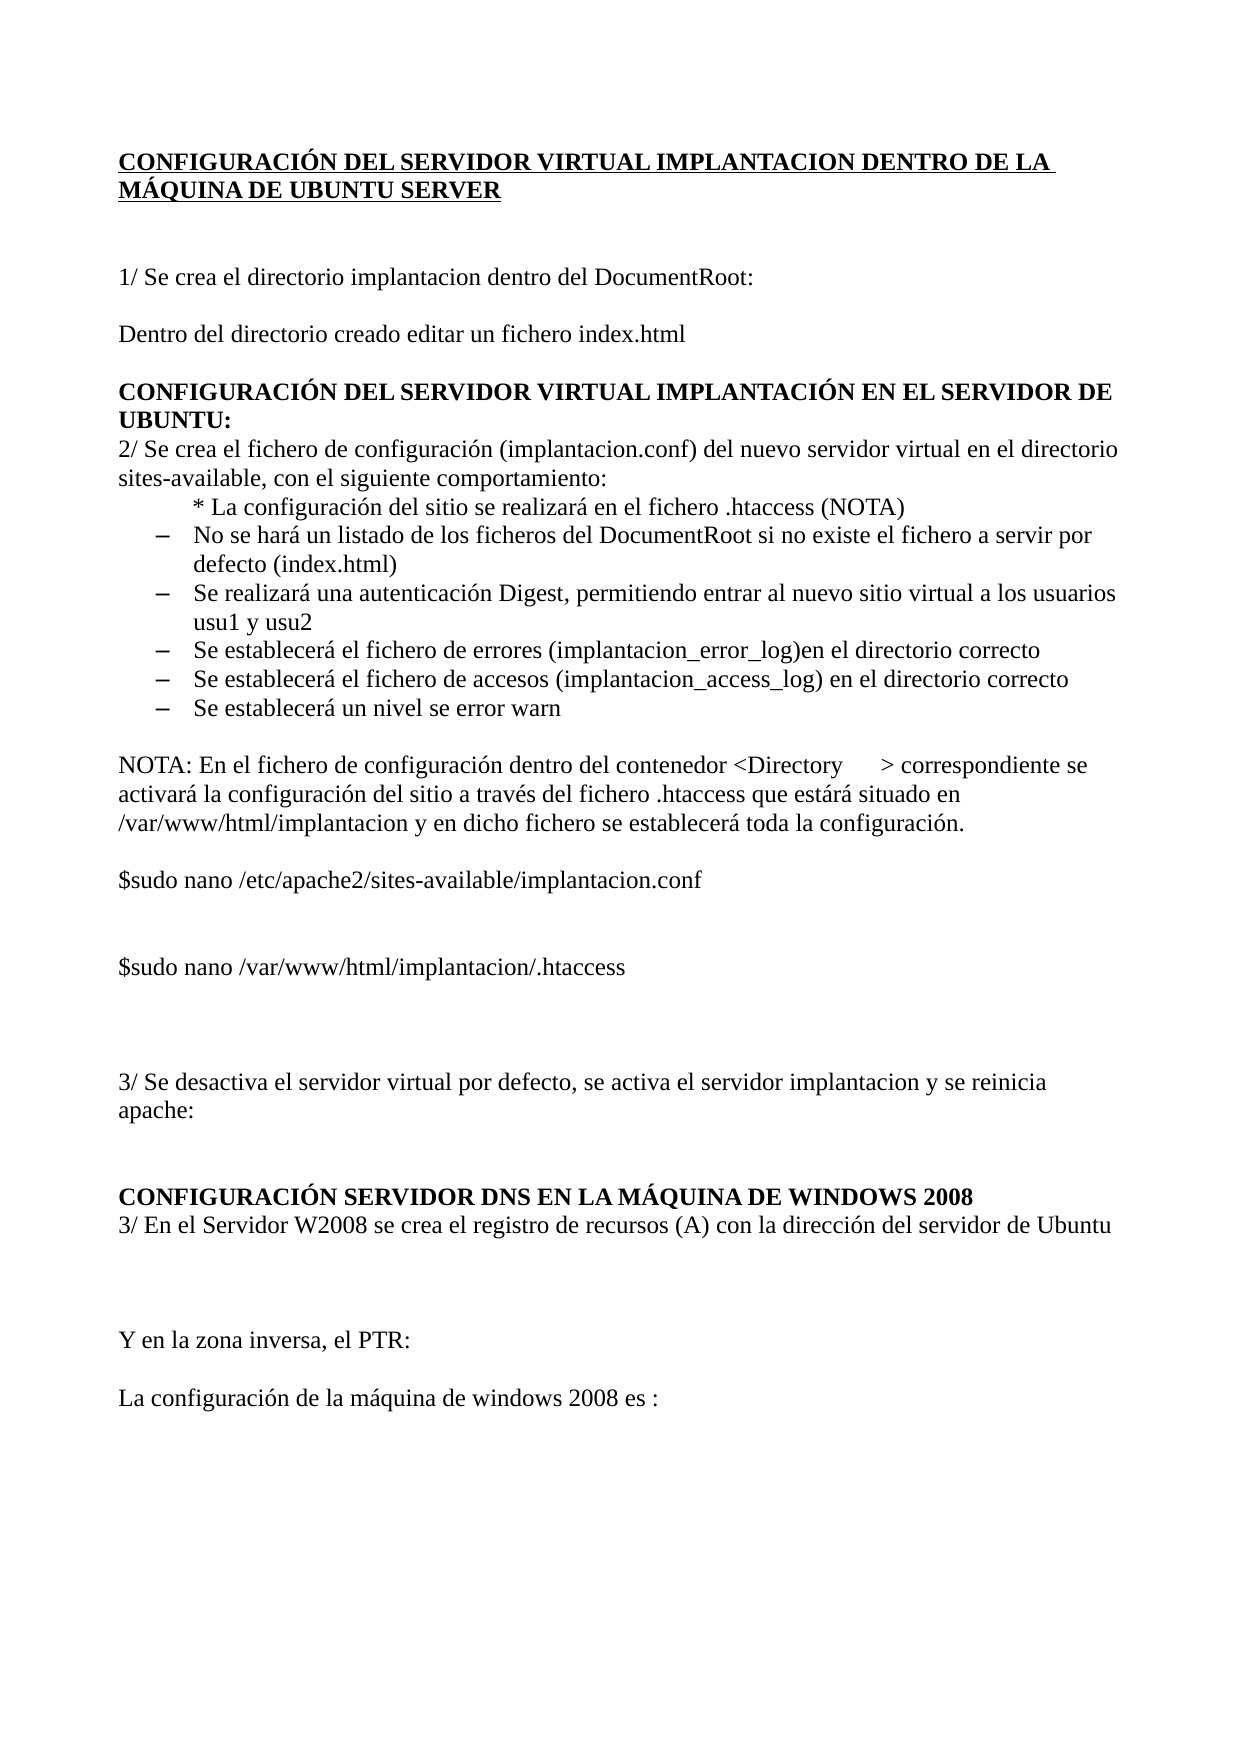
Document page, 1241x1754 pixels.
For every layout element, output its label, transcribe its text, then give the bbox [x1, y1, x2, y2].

text $sudo nano /etc/apache2/sites-available/implantacion.conf [118, 866, 1122, 894]
text CONFIGURACIÓN DEL SERVIDOR VIRTUAL IMPLANTACION DENTRO DE LA MÁQUINA DE UBUNTU SERVER [118, 147, 1122, 204]
text CONFIGURACIÓN SERVIDOR DNS EN LA MÁQUINA DE WINDOWS 2008 [118, 1182, 1122, 1211]
text Y en la zona inversa, el PTR: [118, 1326, 1122, 1354]
text 1/ Se crea el directorio implantacion dentro del DocumentRoot: [118, 262, 1122, 291]
text NOTA: En el fichero de configuración dentro del contenedor <Directory > correspondiente se activará la configuración del sitio a través del fichero .htaccess que estárá situado en /var/www/html/implantacion y en dicho fichero se establecerá toda la configuración. [118, 751, 1122, 837]
text La configuración de la máquina de windows 2008 es : [118, 1383, 1122, 1412]
list Se establecerá el fichero de accesos (implantacion_access_log) en el directorio correcto [156, 664, 1122, 693]
text * La configuración del sitio se realizará en el fichero .htaccess (NOTA) [118, 492, 1122, 521]
text 3/ Se desactiva el servidor virtual por defecto, se activa el servidor implantacion y se reinicia apache: [118, 1067, 1122, 1124]
text Dentro del directorio creado editar un fichero index.html [118, 319, 1122, 348]
text 2/ Se crea el fichero de configuración (implantacion.conf) del nuevo servidor virtual en el directorio sites-available, con el siguiente comportamiento: [118, 434, 1122, 492]
list Se realizará una autenticación Digest, permitiendo entrar al nuevo sitio virtual a los usuarios usu1 y usu2 [156, 578, 1122, 636]
text CONFIGURACIÓN DEL SERVIDOR VIRTUAL IMPLANTACIÓN EN EL SERVIDOR DE UBUNTU: [118, 377, 1122, 434]
text $sudo nano /var/www/html/implantacion/.htaccess [118, 952, 1122, 981]
list Se establecerá el fichero de errores (implantacion_error_log)en el directorio correcto [156, 636, 1122, 664]
text 3/ En el Servidor W2008 se crea el registro de recursos (A) con la dirección del servidor de Ubuntu [118, 1211, 1122, 1239]
list No se hará un listado de los ficheros del DocumentRoot si no existe el fichero a servir por defecto (index.html) [156, 521, 1122, 578]
list Se establecerá un nivel se error warn [156, 693, 1122, 722]
